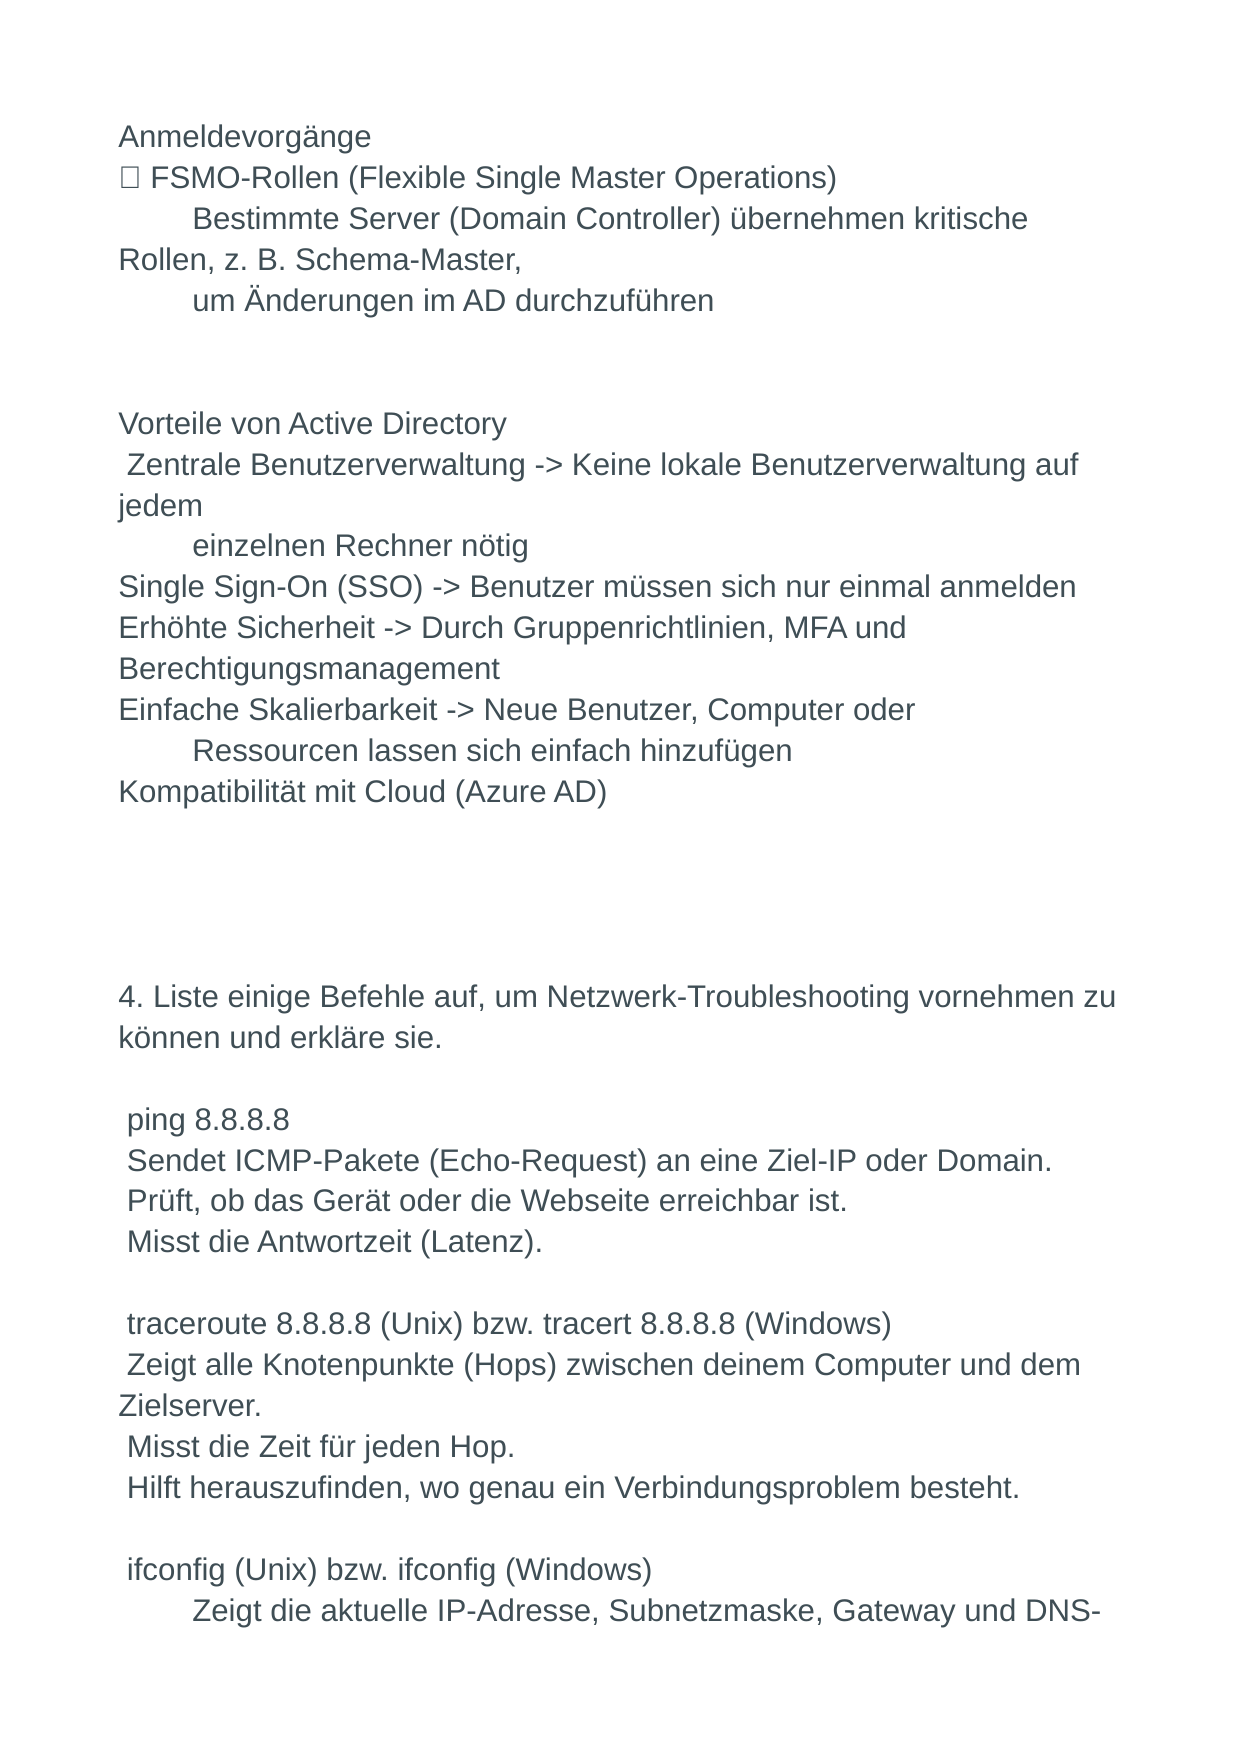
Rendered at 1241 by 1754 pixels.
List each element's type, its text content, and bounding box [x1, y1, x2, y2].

text 4. Liste einige Befehle auf, um Netzwerk-Troubleshooting vornehmen zu können und erkläre sie. ping 8.8.8.8 Sendet ICMP-Pakete (Echo-Request) an eine Ziel-IP oder Domain. Prüft, ob das Gerät oder die Webseite erreichbar ist. Misst die Antwortzeit (Latenz). traceroute 8.8.8.8 (Unix) bzw. tracert 8.8.8.8 (Windows) Zeigt alle Knotenpunkte (Hops) zwischen deinem Computer und dem Zielserver. Misst die Zeit für jeden Hop. Hilft herauszufinden, wo genau ein Verbindungsproblem besteht. ifconfig (Unix) bzw. ifconfig (Windows) Zeigt die aktuelle IP-Adresse, Subnetzmaske, Gateway und DNS- [118, 978, 1122, 1628]
text Anmeldevorgänge 🔹 FSMO-Rollen (Flexible Single Master Operations) Bestimmte Server (Domain Controller) übernehmen kritische Rollen, z. B. Schema-Master, um Änderungen im AD durchzuführen Vorteile von Active Directory Zentrale Benutzerverwaltung -> Keine lokale Benutzerverwaltung auf jedem einzelnen Rechner nötig Single Sign-On (SSO) -> Benutzer müssen sich nur einmal anmelden Erhöhte Sicherheit -> Durch Gruppenrichtlinien, MFA und Berechtigungsmanagement Einfache Skalierbarkeit -> Neue Benutzer, Computer oder Ressourcen lassen sich einfach hinzufügen Kompatibilität mit Cloud (Azure AD) [118, 118, 1122, 850]
